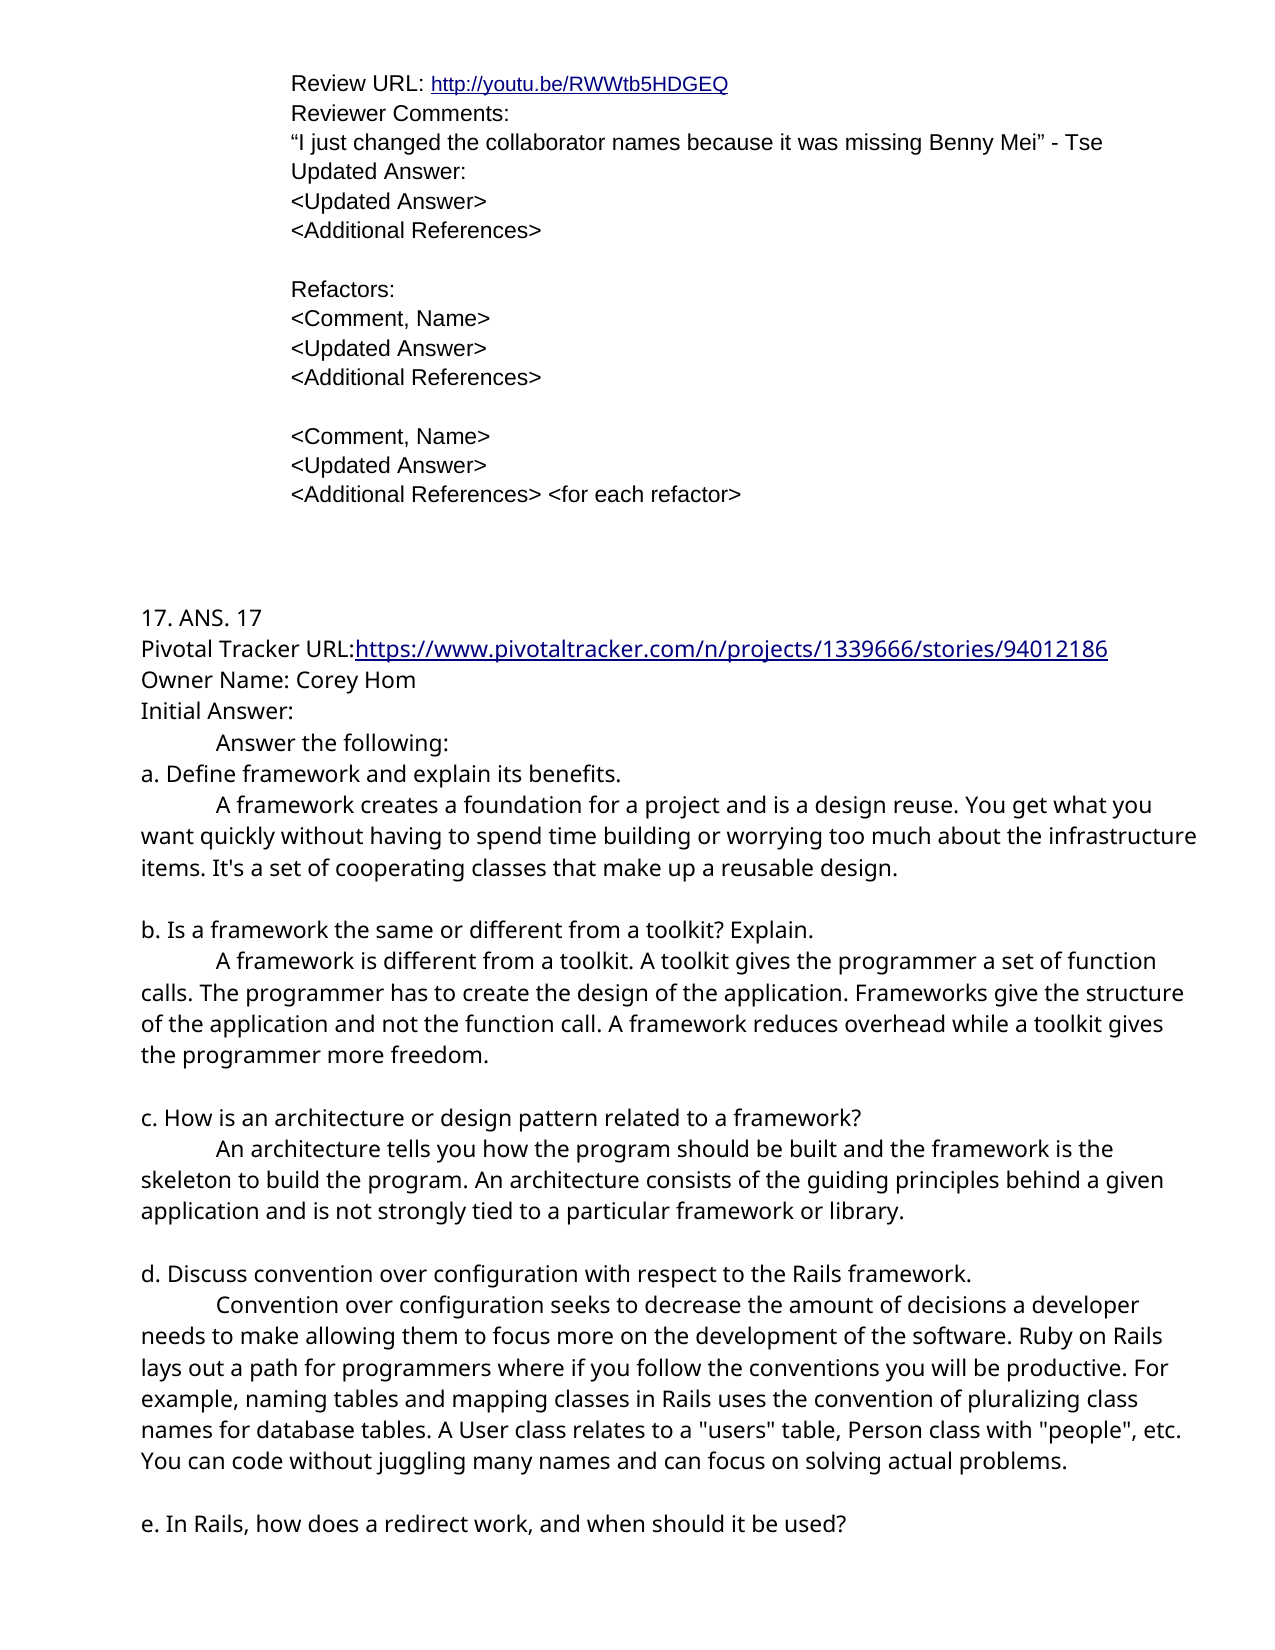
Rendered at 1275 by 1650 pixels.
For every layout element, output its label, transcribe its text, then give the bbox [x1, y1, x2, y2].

text <Additional References> [291, 218, 1204, 243]
text A framework is different from a toolkit. A toolkit gives the programmer a set of function calls. The programmer has to create the design of the application. Frameworks give the structure of the application and not the function call. A framework reduces overhead while a toolkit gives the programmer more freedom. [141, 945, 1204, 1070]
text Pivotal Tracker URL:https://www.pivotaltracker.com/n/projects/1339666/stories/94012186 [141, 633, 1204, 664]
text Updated Answer: [291, 159, 1204, 184]
text Owner Name: Corey Hom [141, 664, 1204, 695]
text b. Is a framework the same or different from a toolkit? Explain. [141, 914, 1204, 945]
text Review URL: http://youtu.be/RWWtb5HDGEQ [291, 71, 1204, 96]
text A framework creates a foundation for a project and is a design reuse. You get what you want quickly without having to spend time building or worrying too much about the infrastructure items. It's a set of cooperating classes that make up a reusable design. [141, 789, 1204, 883]
text An architecture tells you how the program should be built and the framework is the skeleton to build the program. An architecture consists of the guiding principles behind a given application and is not strongly tied to a particular framework or library. [141, 1133, 1204, 1226]
text Answer the following: [141, 726, 1204, 758]
text 17. ANS. 17 [141, 601, 1204, 633]
text “I just changed the collaborator names because it was missing Benny Mei” - Tse [291, 129, 1204, 155]
text c. How is an architecture or design pattern related to a framework? [141, 1101, 1204, 1133]
text <Updated Answer> [291, 453, 1204, 478]
text Initial Answer: [141, 695, 1204, 726]
text Refactors: [291, 276, 1204, 302]
text e. In Rails, how does a redirect work, and when should it be used? [141, 1508, 1204, 1539]
text d. Discuss convention over configuration with respect to the Rails framework. [141, 1258, 1204, 1289]
text <Comment, Name> [291, 306, 1204, 331]
text <Additional References> <for each refactor> [291, 482, 1204, 508]
text Convention over configuration seeks to decrease the amount of decisions a developer needs to make allowing them to focus more on the development of the software. Ruby on Rails lays out a path for programmers where if you follow the conventions you will be productive. For example, naming tables and mapping classes in Rails uses the convention of pluralizing class names for database tables. A User class relates to a "users" table, Person class with "people", etc. You can code without juggling many names and can focus on solving actual problems. [141, 1289, 1204, 1476]
text <Additional References> [291, 364, 1204, 390]
text <Updated Answer> [291, 188, 1204, 214]
text a. Define framework and explain its benefits. [141, 758, 1204, 789]
text <Updated Answer> [291, 335, 1204, 361]
text Reviewer Comments: [291, 100, 1204, 126]
text <Comment, Name> [291, 423, 1204, 449]
